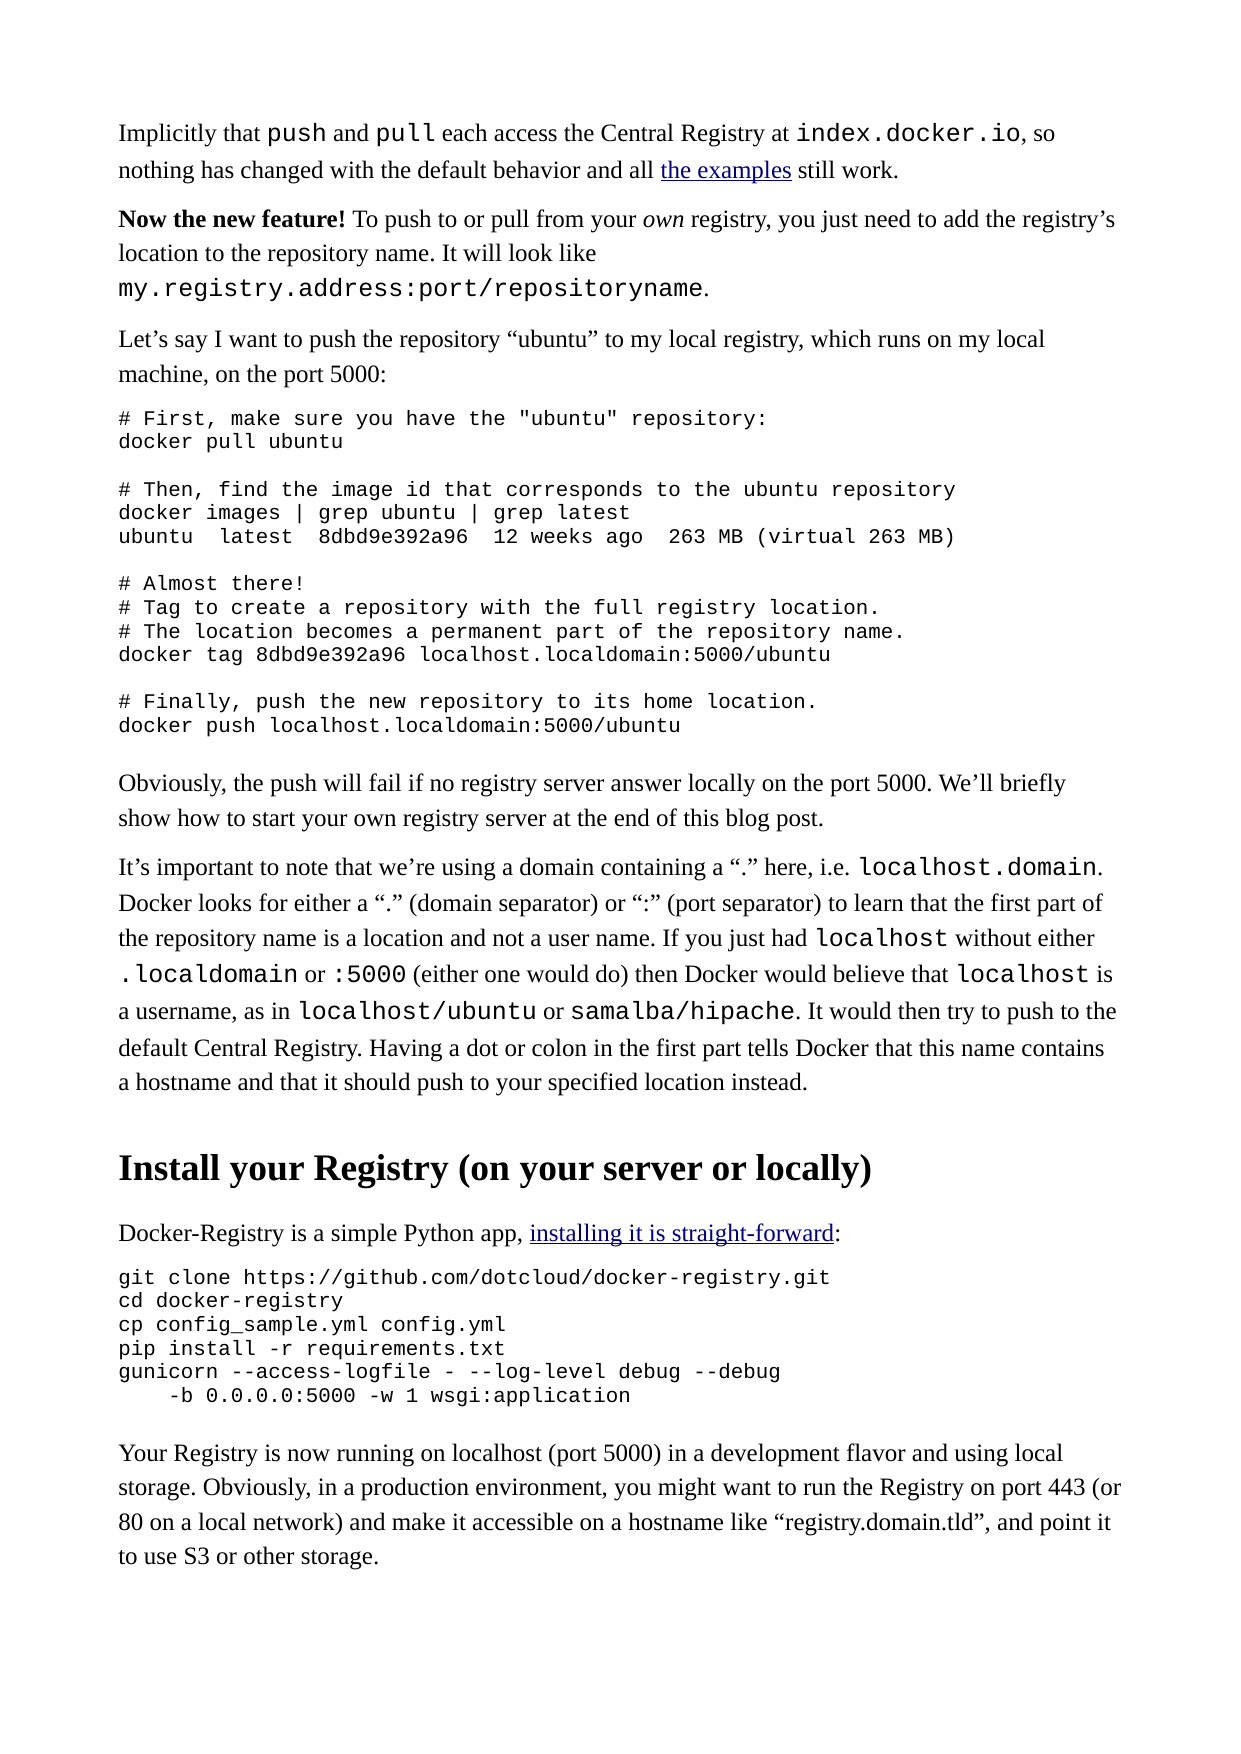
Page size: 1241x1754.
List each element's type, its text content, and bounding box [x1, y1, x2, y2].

text -b 0.0.0.0:5000 -w 1 wsgi:application [118, 1385, 1122, 1408]
text cd docker-registry [118, 1290, 1122, 1314]
subtitle Install your Registry (on your server or locally) [118, 1145, 1122, 1188]
text gunicorn --access-logfile - --log-level debug --debug [118, 1361, 1122, 1385]
text Your Registry is now running on localhost (port 5000) in a development flavor and using local storage. Obviously, in a production environment, you might want to run the Registry on port 443 (or 80 on a local network) and make it accessible on a hostname like “registry.domain.tld”, and point it to use S3 or other storage. [118, 1438, 1122, 1570]
text # Then, find the image id that corresponds to the ubuntu repository [118, 479, 1122, 502]
text Implicitly that push and pull each access the Central Registry at index.docker.io, so nothing has changed with the default behavior and all the examples still work. [118, 118, 1122, 183]
text ubuntu latest 8dbd9e392a96 12 weeks ago 263 MB (virtual 263 MB) [118, 526, 1122, 550]
text # Almost there! [118, 573, 1122, 597]
text git clone https://github.com/dotcloud/docker-registry.git [118, 1267, 1122, 1290]
text It’s important to note that we’re using a domain containing a “.” here, i.e. localhost.domain. Docker looks for either a “.” (domain separator) or “:” (port separator) to learn that the first part of the repository name is a location and not a user name. If you just had localhost without either .localdomain or :5000 (either one would do) then Docker would believe that localhost is a username, as in localhost/ubuntu or samalba/hipache. It would then try to push to the default Central Registry. Having a dot or colon in the first part tells Docker that this name contains a hostname and that it should push to your specified location instead. [118, 852, 1122, 1096]
text Let’s say I want to push the repository “ubuntu” to my local registry, which runs on my local machine, on the port 5000: [118, 324, 1122, 387]
text # Tag to create a repository with the full registry location. [118, 597, 1122, 621]
text docker push localhost.localdomain:5000/ubuntu [118, 715, 1122, 739]
text docker tag 8dbd9e392a96 localhost.localdomain:5000/ubuntu [118, 644, 1122, 668]
text # First, make sure you have the "ubuntu" repository: [118, 408, 1122, 431]
text # Finally, push the new repository to its home location. [118, 692, 1122, 715]
text cp config_sample.yml config.yml [118, 1314, 1122, 1338]
text docker images | grep ubuntu | grep latest [118, 502, 1122, 526]
text Docker-Registry is a simple Python app, installing it is straight-forward: [118, 1218, 1122, 1246]
text pip install -r requirements.txt [118, 1338, 1122, 1361]
text Obviously, the push will fail if no registry server answer locally on the port 5000. We’ll briefly show how to start your own registry server at the end of this blog post. [118, 768, 1122, 832]
text Now the new feature! To push to or pull from your own registry, you just need to add the registry’s location to the repository name. It will look like my.registry.address:port/repositoryname. [118, 204, 1122, 303]
text docker pull ubuntu [118, 431, 1122, 455]
text # The location becomes a permanent part of the repository name. [118, 621, 1122, 644]
